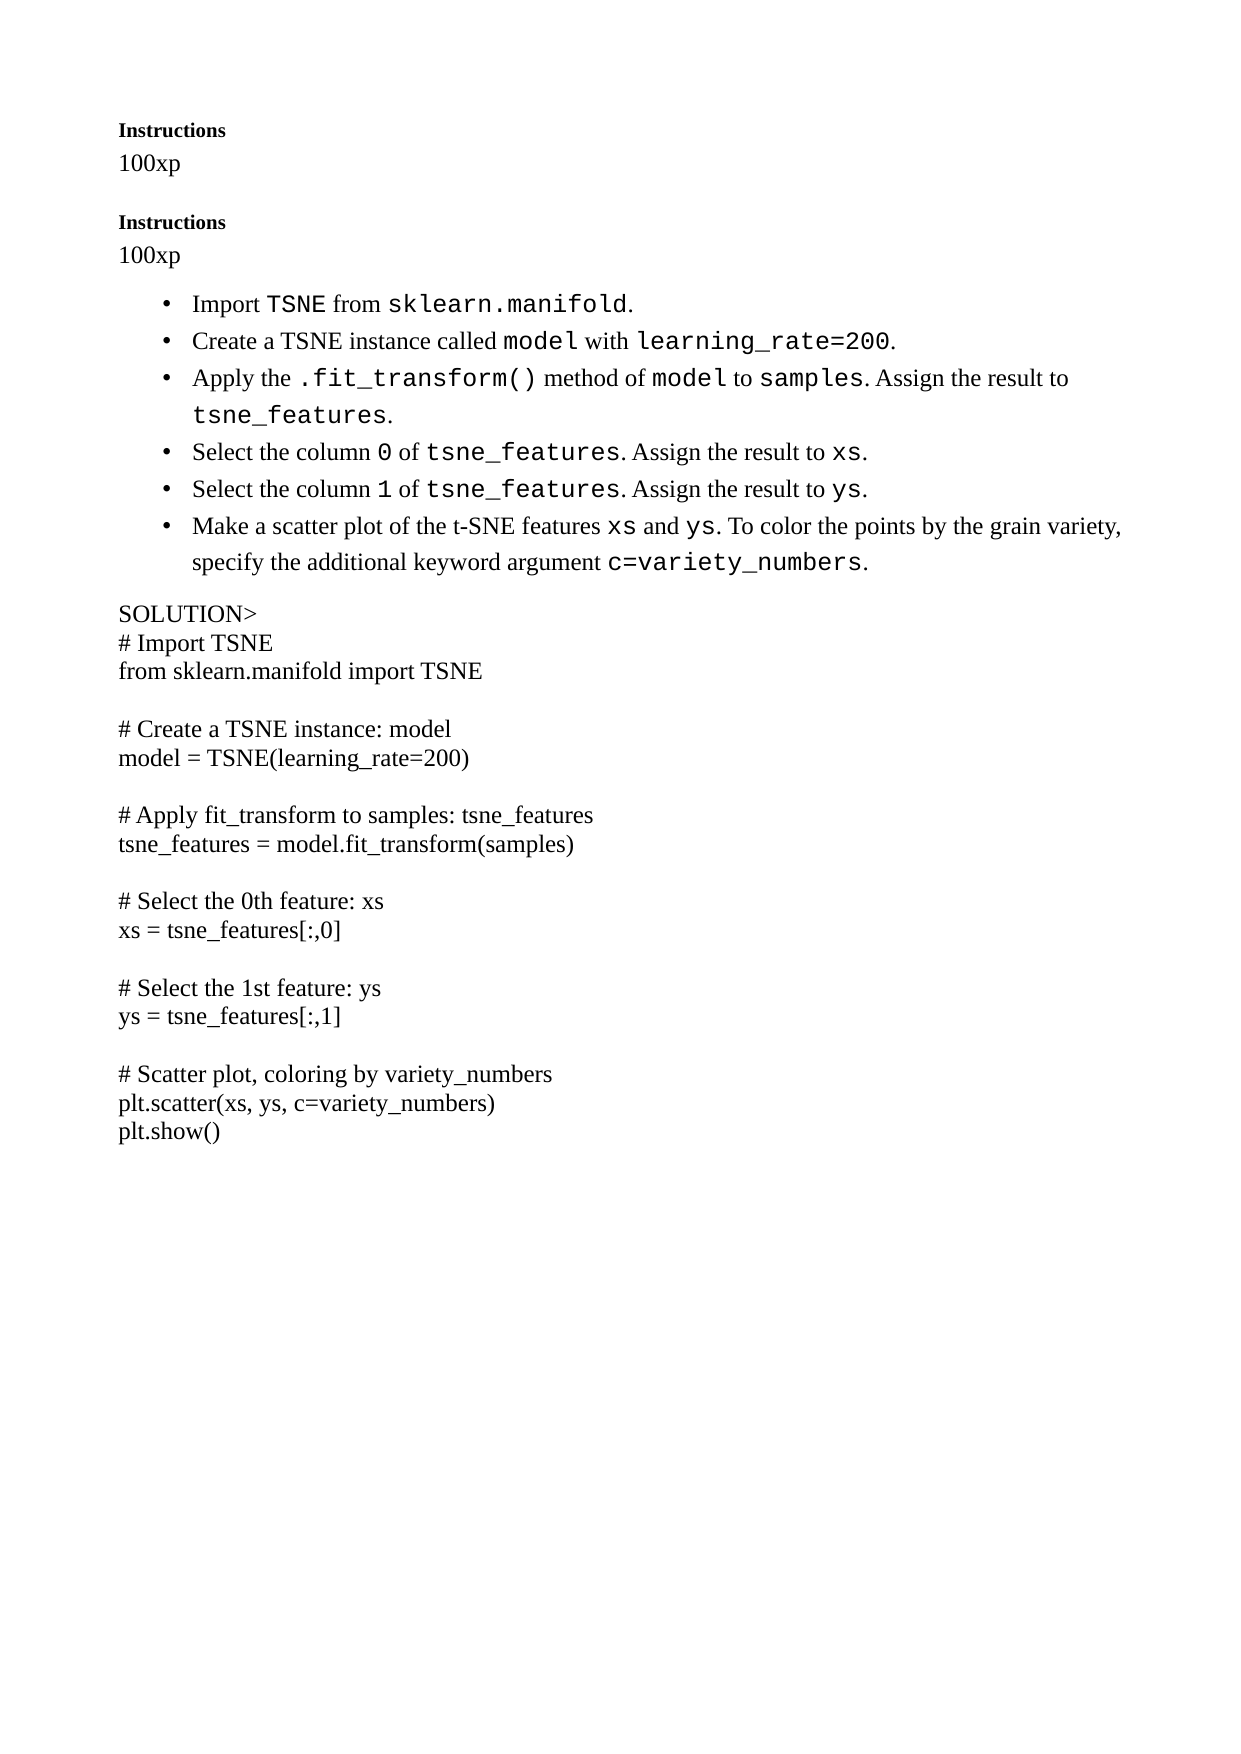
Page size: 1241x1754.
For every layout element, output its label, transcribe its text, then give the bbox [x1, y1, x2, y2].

list Import TSNE from sklearn.manifold. [162, 289, 1122, 320]
text 100xp [118, 240, 1122, 269]
text plt.scatter(xs, ys, c=variety_numbers) [118, 1088, 1122, 1116]
list Create a TSNE instance called model with learning_rate=200. [162, 326, 1122, 357]
text 100xp [118, 148, 1122, 177]
text from sklearn.manifold import TSNE [118, 656, 1122, 685]
text plt.show() [118, 1116, 1122, 1145]
text # Scatter plot, coloring by variety_numbers [118, 1059, 1122, 1088]
text # Apply fit_transform to samples: tsne_features [118, 800, 1122, 829]
subtitle Instructions [118, 210, 1122, 234]
text xs = tsne_features[:,0] [118, 915, 1122, 944]
text # Create a TSNE instance: model [118, 714, 1122, 743]
text SOLUTION> [118, 599, 1122, 628]
text ys = tsne_features[:,1] [118, 1001, 1122, 1030]
text # Import TSNE [118, 628, 1122, 656]
subtitle Instructions [118, 118, 1122, 142]
list Make a scatter plot of the t-SNE features xs and ys. To color the points by the grain variety, specify the additional keyword argument c=variety_numbers. [162, 511, 1122, 578]
text # Select the 1st feature: ys [118, 973, 1122, 1001]
text model = TSNE(learning_rate=200) [118, 743, 1122, 771]
list Apply the .fit_transform() method of model to samples. Assign the result to tsne_features. [162, 363, 1122, 431]
text tsne_features = model.fit_transform(samples) [118, 829, 1122, 858]
text # Select the 0th feature: xs [118, 886, 1122, 915]
list Select the column 0 of tsne_features. Assign the result to xs. [162, 437, 1122, 468]
list Select the column 1 of tsne_features. Assign the result to ys. [162, 474, 1122, 505]
